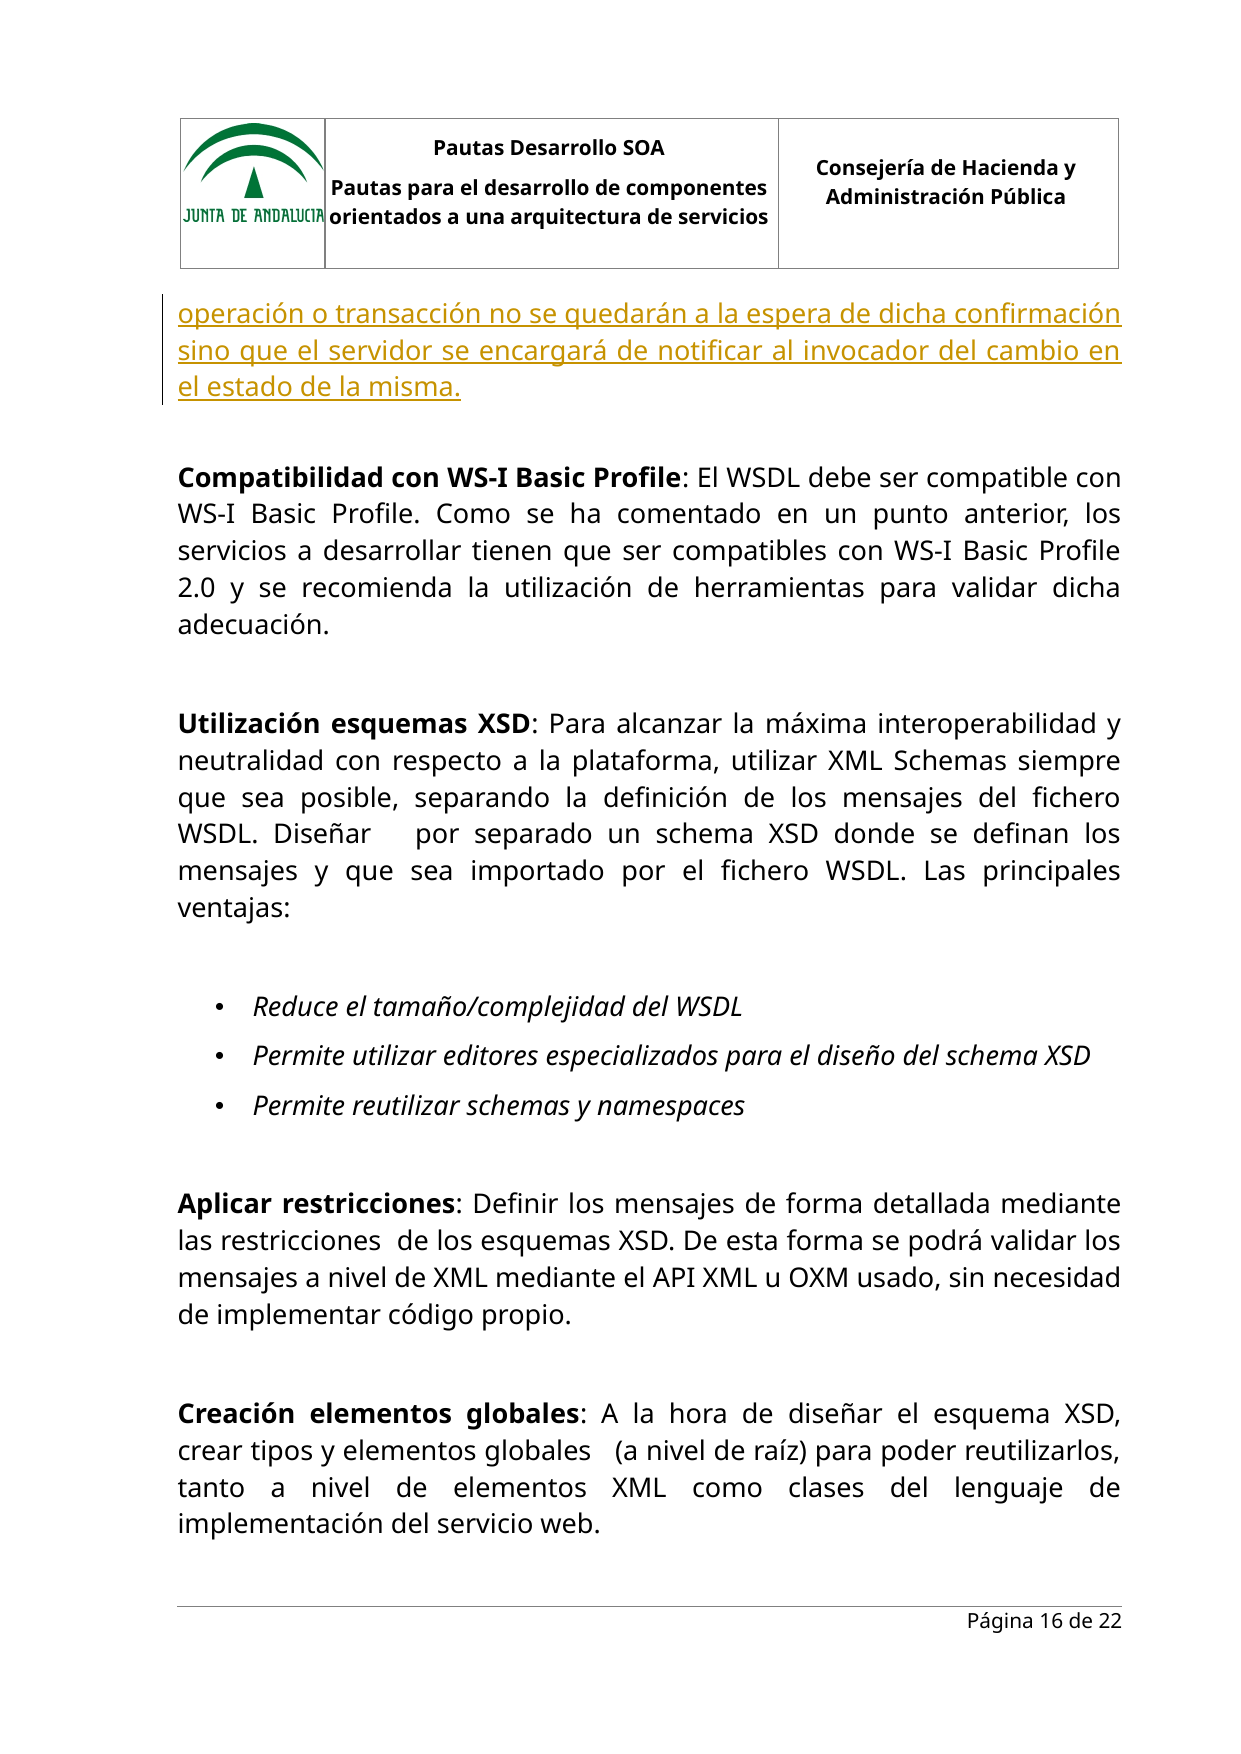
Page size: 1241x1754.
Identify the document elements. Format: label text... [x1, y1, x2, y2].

text operación o transacción no se quedarán a la espera de dicha confirmación [177, 294, 1122, 325]
picture [183, 123, 324, 222]
text Creación elementos globales: A la hora de diseñar el esquema XSD, crear tipos y elementos globales (a nivel de raíz) para poder reutilizarlos, tanto a nivel de elementos XML como clases del lenguaje de implementación del servicio web. [177, 1394, 1122, 1542]
list Reduce el tamaño/complejidad del WSDL [215, 987, 1122, 1024]
text Compatibilidad con WS-I Basic Profile: El WSDL debe ser compatible con WS-I Basic Profile. Como se ha comentado en un punto anterior, los servicios a desarrollar tienen que ser compatibles con WS-I Basic Profile 2.0 y se recomienda la utilización de herramientas para validar dicha adecuación. [177, 458, 1122, 642]
text Utilización esquemas XSD: Para alcanzar la máxima interoperabilidad y neutralidad con respecto a la plataforma, utilizar XML Schemas siempre que sea posible, separando la definición de los mensajes del fichero WSDL. Diseñar por separado un schema XSD donde se definan los mensajes y que sea importado por el fichero WSDL. Las principales ventajas: [177, 704, 1122, 926]
text el estado de la misma. [177, 363, 1122, 405]
list Permite utilizar editores especializados para el diseño del schema XSD [215, 1037, 1122, 1074]
text Aplicar restricciones: Definir los mensajes de forma detallada mediante las restricciones de los esquemas XSD. De esta forma se podrá validar los mensajes a nivel de XML mediante el API XML u OXM usado, sin necesidad de implementar código propio. [177, 1185, 1122, 1332]
list Permite reutilizar schemas y namespaces [215, 1086, 1122, 1123]
text sino que el servidor se encargará de notificar al invocador del cambio en [177, 326, 1122, 362]
